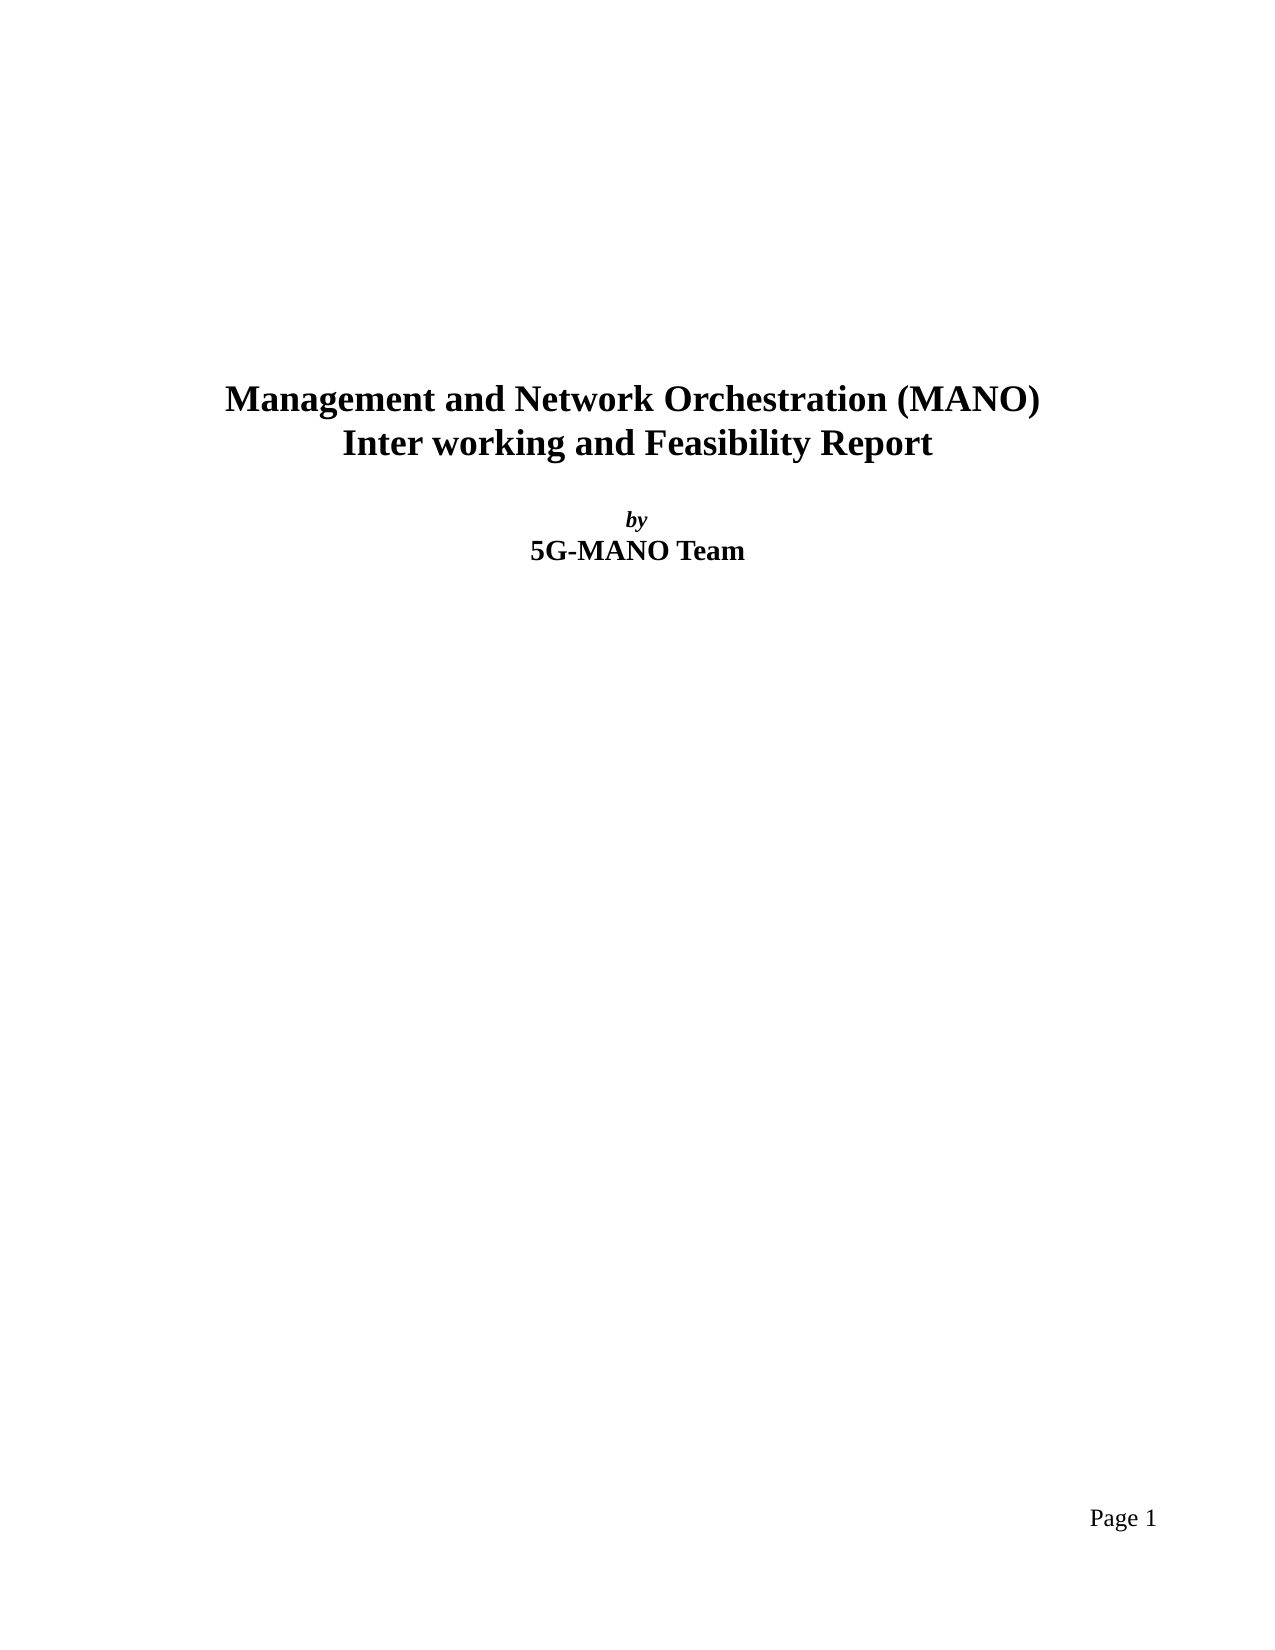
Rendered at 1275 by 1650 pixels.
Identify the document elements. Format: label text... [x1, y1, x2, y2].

text Management and Network Orchestration (MANO) [118, 377, 1157, 420]
text 5G-MANO Team [118, 533, 1157, 566]
text by [118, 506, 1157, 533]
text Inter working and Feasibility Report [118, 420, 1157, 463]
